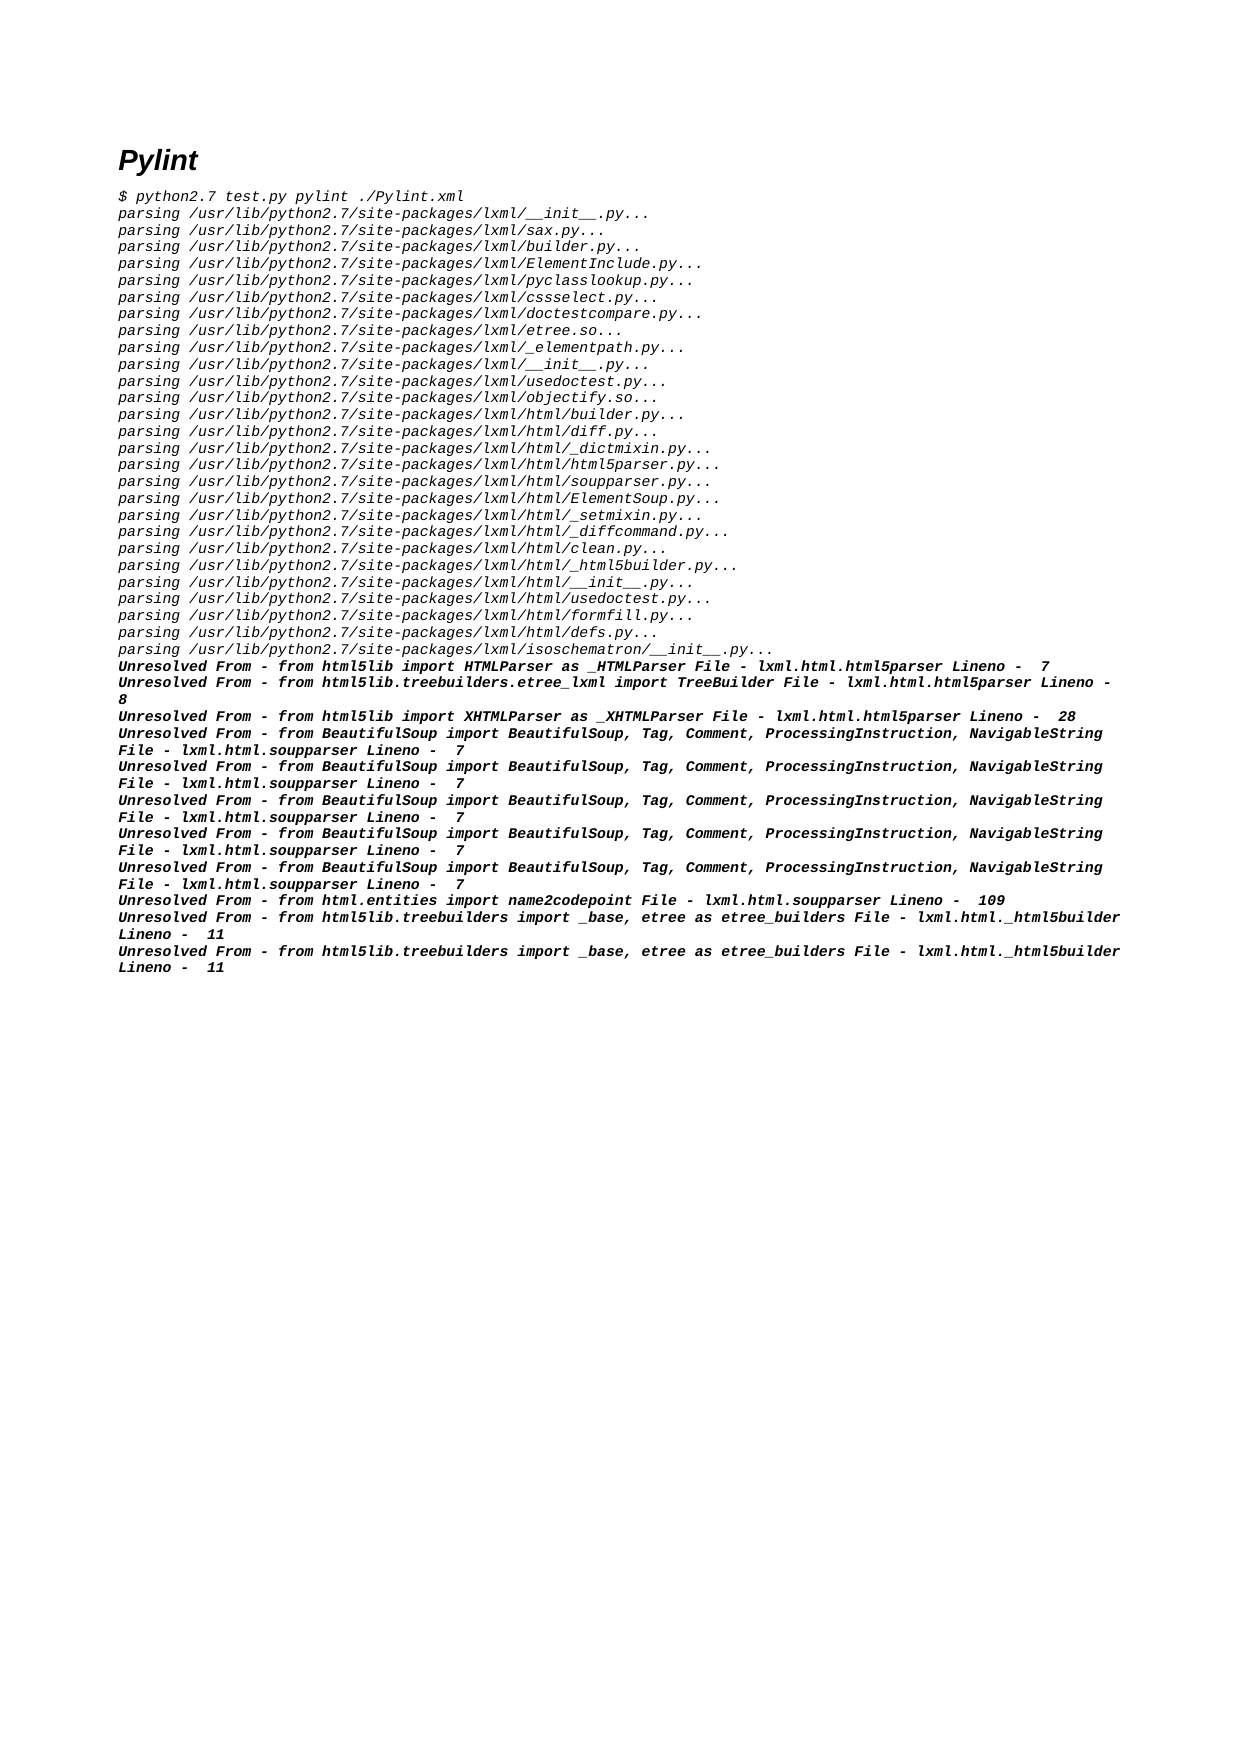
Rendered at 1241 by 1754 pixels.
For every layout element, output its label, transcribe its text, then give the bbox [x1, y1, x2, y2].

text parsing /usr/lib/python2.7/site-packages/lxml/__init__.py... [118, 206, 1122, 223]
text parsing /usr/lib/python2.7/site-packages/lxml/html/html5parser.py... [118, 457, 1122, 474]
text parsing /usr/lib/python2.7/site-packages/lxml/_elementpath.py... [118, 340, 1122, 357]
subtitle Pylint [118, 143, 1122, 177]
text parsing /usr/lib/python2.7/site-packages/lxml/html/_setmixin.py... [118, 508, 1122, 524]
text parsing /usr/lib/python2.7/site-packages/lxml/sax.py... [118, 223, 1122, 239]
text Unresolved From - from BeautifulSoup import BeautifulSoup, Tag, Comment, ProcessingInstruction, NavigableString File - lxml.html.soupparser Lineno - 7 [118, 726, 1122, 759]
text parsing /usr/lib/python2.7/site-packages/lxml/ElementInclude.py... [118, 256, 1122, 273]
text Unresolved From - from html5lib.treebuilders.etree_lxml import TreeBuilder File - lxml.html.html5parser Lineno - 8 [118, 676, 1122, 709]
text parsing /usr/lib/python2.7/site-packages/lxml/html/soupparser.py... [118, 474, 1122, 491]
text Unresolved From - from BeautifulSoup import BeautifulSoup, Tag, Comment, ProcessingInstruction, NavigableString File - lxml.html.soupparser Lineno - 7 [118, 860, 1122, 893]
text parsing /usr/lib/python2.7/site-packages/lxml/html/_html5builder.py... [118, 558, 1122, 575]
text parsing /usr/lib/python2.7/site-packages/lxml/doctestcompare.py... [118, 307, 1122, 323]
text Unresolved From - from html5lib.treebuilders import _base, etree as etree_builders File - lxml.html._html5builder Lineno - 11 [118, 944, 1122, 977]
text parsing /usr/lib/python2.7/site-packages/lxml/html/diff.py... [118, 424, 1122, 441]
text Unresolved From - from BeautifulSoup import BeautifulSoup, Tag, Comment, ProcessingInstruction, NavigableString File - lxml.html.soupparser Lineno - 7 [118, 793, 1122, 826]
text parsing /usr/lib/python2.7/site-packages/lxml/html/builder.py... [118, 407, 1122, 424]
text parsing /usr/lib/python2.7/site-packages/lxml/html/formfill.py... [118, 608, 1122, 625]
text parsing /usr/lib/python2.7/site-packages/lxml/isoschematron/__init__.py... [118, 642, 1122, 659]
text parsing /usr/lib/python2.7/site-packages/lxml/pyclasslookup.py... [118, 273, 1122, 290]
text parsing /usr/lib/python2.7/site-packages/lxml/etree.so... [118, 323, 1122, 340]
text parsing /usr/lib/python2.7/site-packages/lxml/html/_dictmixin.py... [118, 441, 1122, 457]
text parsing /usr/lib/python2.7/site-packages/lxml/cssselect.py... [118, 290, 1122, 307]
text Unresolved From - from html5lib import HTMLParser as _HTMLParser File - lxml.html.html5parser Lineno - 7 [118, 659, 1122, 676]
text parsing /usr/lib/python2.7/site-packages/lxml/builder.py... [118, 239, 1122, 256]
text Unresolved From - from html.entities import name2codepoint File - lxml.html.soupparser Lineno - 109 [118, 893, 1122, 910]
text parsing /usr/lib/python2.7/site-packages/lxml/html/__init__.py... [118, 575, 1122, 592]
text parsing /usr/lib/python2.7/site-packages/lxml/usedoctest.py... [118, 374, 1122, 390]
text parsing /usr/lib/python2.7/site-packages/lxml/html/clean.py... [118, 541, 1122, 558]
text parsing /usr/lib/python2.7/site-packages/lxml/html/defs.py... [118, 625, 1122, 642]
text parsing /usr/lib/python2.7/site-packages/lxml/html/usedoctest.py... [118, 592, 1122, 608]
text Unresolved From - from BeautifulSoup import BeautifulSoup, Tag, Comment, ProcessingInstruction, NavigableString File - lxml.html.soupparser Lineno - 7 [118, 826, 1122, 860]
text Unresolved From - from html5lib.treebuilders import _base, etree as etree_builders File - lxml.html._html5builder Lineno - 11 [118, 910, 1122, 944]
text parsing /usr/lib/python2.7/site-packages/lxml/objectify.so... [118, 390, 1122, 407]
text Unresolved From - from html5lib import XHTMLParser as _XHTMLParser File - lxml.html.html5parser Lineno - 28 [118, 709, 1122, 726]
text parsing /usr/lib/python2.7/site-packages/lxml/html/_diffcommand.py... [118, 524, 1122, 541]
text parsing /usr/lib/python2.7/site-packages/lxml/__init__.py... [118, 357, 1122, 374]
text $ python2.7 test.py pylint ./Pylint.xml [118, 189, 1122, 206]
text parsing /usr/lib/python2.7/site-packages/lxml/html/ElementSoup.py... [118, 491, 1122, 508]
text Unresolved From - from BeautifulSoup import BeautifulSoup, Tag, Comment, ProcessingInstruction, NavigableString File - lxml.html.soupparser Lineno - 7 [118, 759, 1122, 793]
